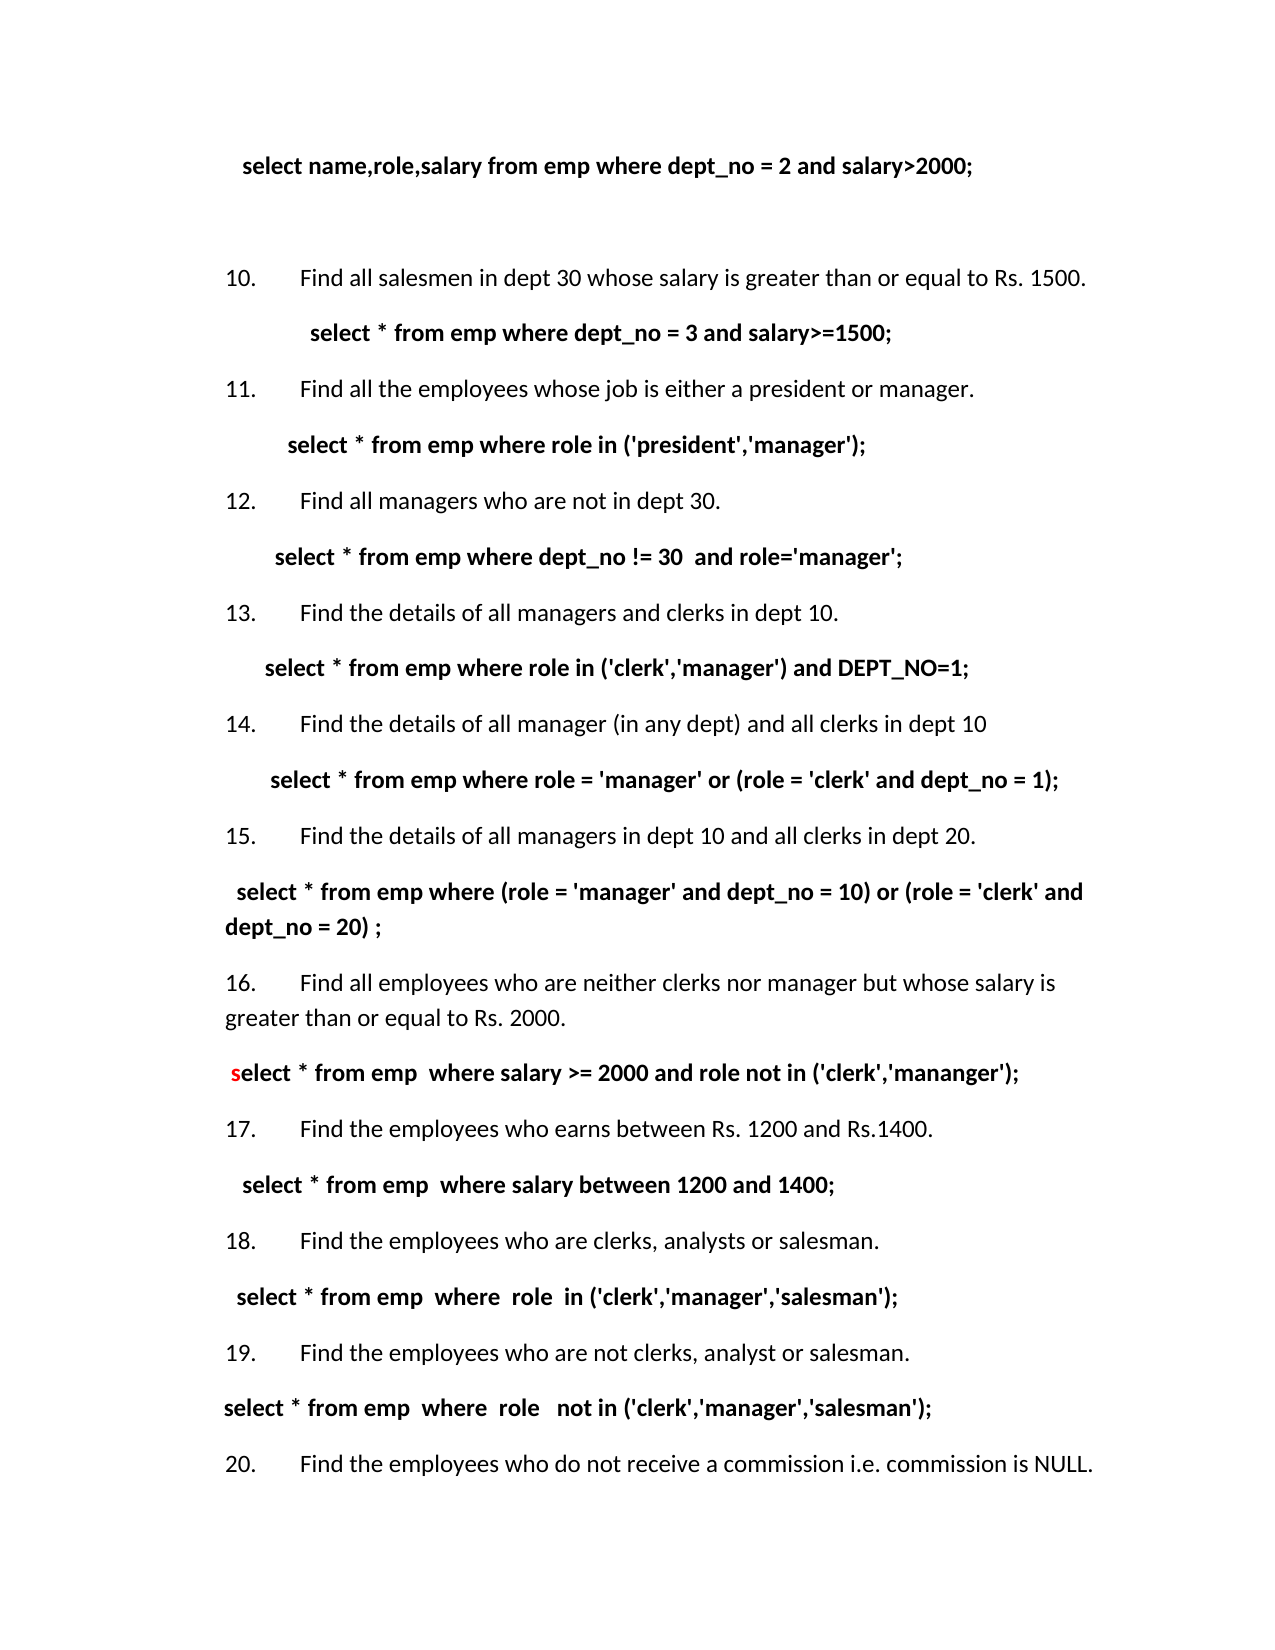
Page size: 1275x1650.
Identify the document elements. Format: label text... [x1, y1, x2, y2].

list Find the employees who do not receive a commission i.e. commission is NULL. [225, 1448, 1125, 1479]
text select * from emp where role in ('clerk','manager','salesman'); [225, 1281, 1125, 1311]
list Find the employees who earns between Rs. 1200 and Rs.1400. [225, 1113, 1125, 1144]
text select * from emp where salary between 1200 and 1400; [225, 1169, 1125, 1200]
list Find all employees who are neither clerks nor manager but whose salary is greater than or equal to Rs. 2000. [225, 967, 1125, 1032]
list Find all salesmen in dept 30 whose salary is greater than or equal to Rs. 1500. [225, 262, 1125, 292]
list Find the details of all managers in dept 10 and all clerks in dept 20. [225, 820, 1125, 851]
text select * from emp where role in ('clerk','manager') and DEPT_NO=1; [225, 652, 1125, 683]
list Find the employees who are clerks, analysts or salesman. [225, 1225, 1125, 1256]
list Find all the employees whose job is either a president or manager. [225, 373, 1125, 404]
list Find the details of all manager (in any dept) and all clerks in dept 10 [225, 708, 1125, 739]
list Find the employees who are not clerks, analyst or salesman. [225, 1337, 1125, 1367]
text select * from emp where (role = 'manager' and dept_no = 10) or (role = 'clerk' and dept_no = 20) ; [225, 876, 1125, 941]
text select * from emp where role not in ('clerk','manager','salesman'); [150, 1392, 1125, 1423]
list Find the details of all managers and clerks in dept 10. [225, 597, 1125, 627]
text select name,role,salary from emp where dept_no = 2 and salary>2000; [225, 150, 1125, 181]
text select * from emp where dept_no != 30 and role='manager'; [150, 541, 1125, 571]
list Find all managers who are not in dept 30. [225, 485, 1125, 516]
text select * from emp where role = 'manager' or (role = 'clerk' and dept_no = 1); [225, 764, 1125, 795]
text select * from emp where role in ('president','manager'); [225, 429, 1125, 460]
text select * from emp where salary >= 2000 and role not in ('clerk','mananger'); [225, 1057, 1125, 1088]
text select * from emp where dept_no = 3 and salary>=1500; [225, 317, 1125, 348]
